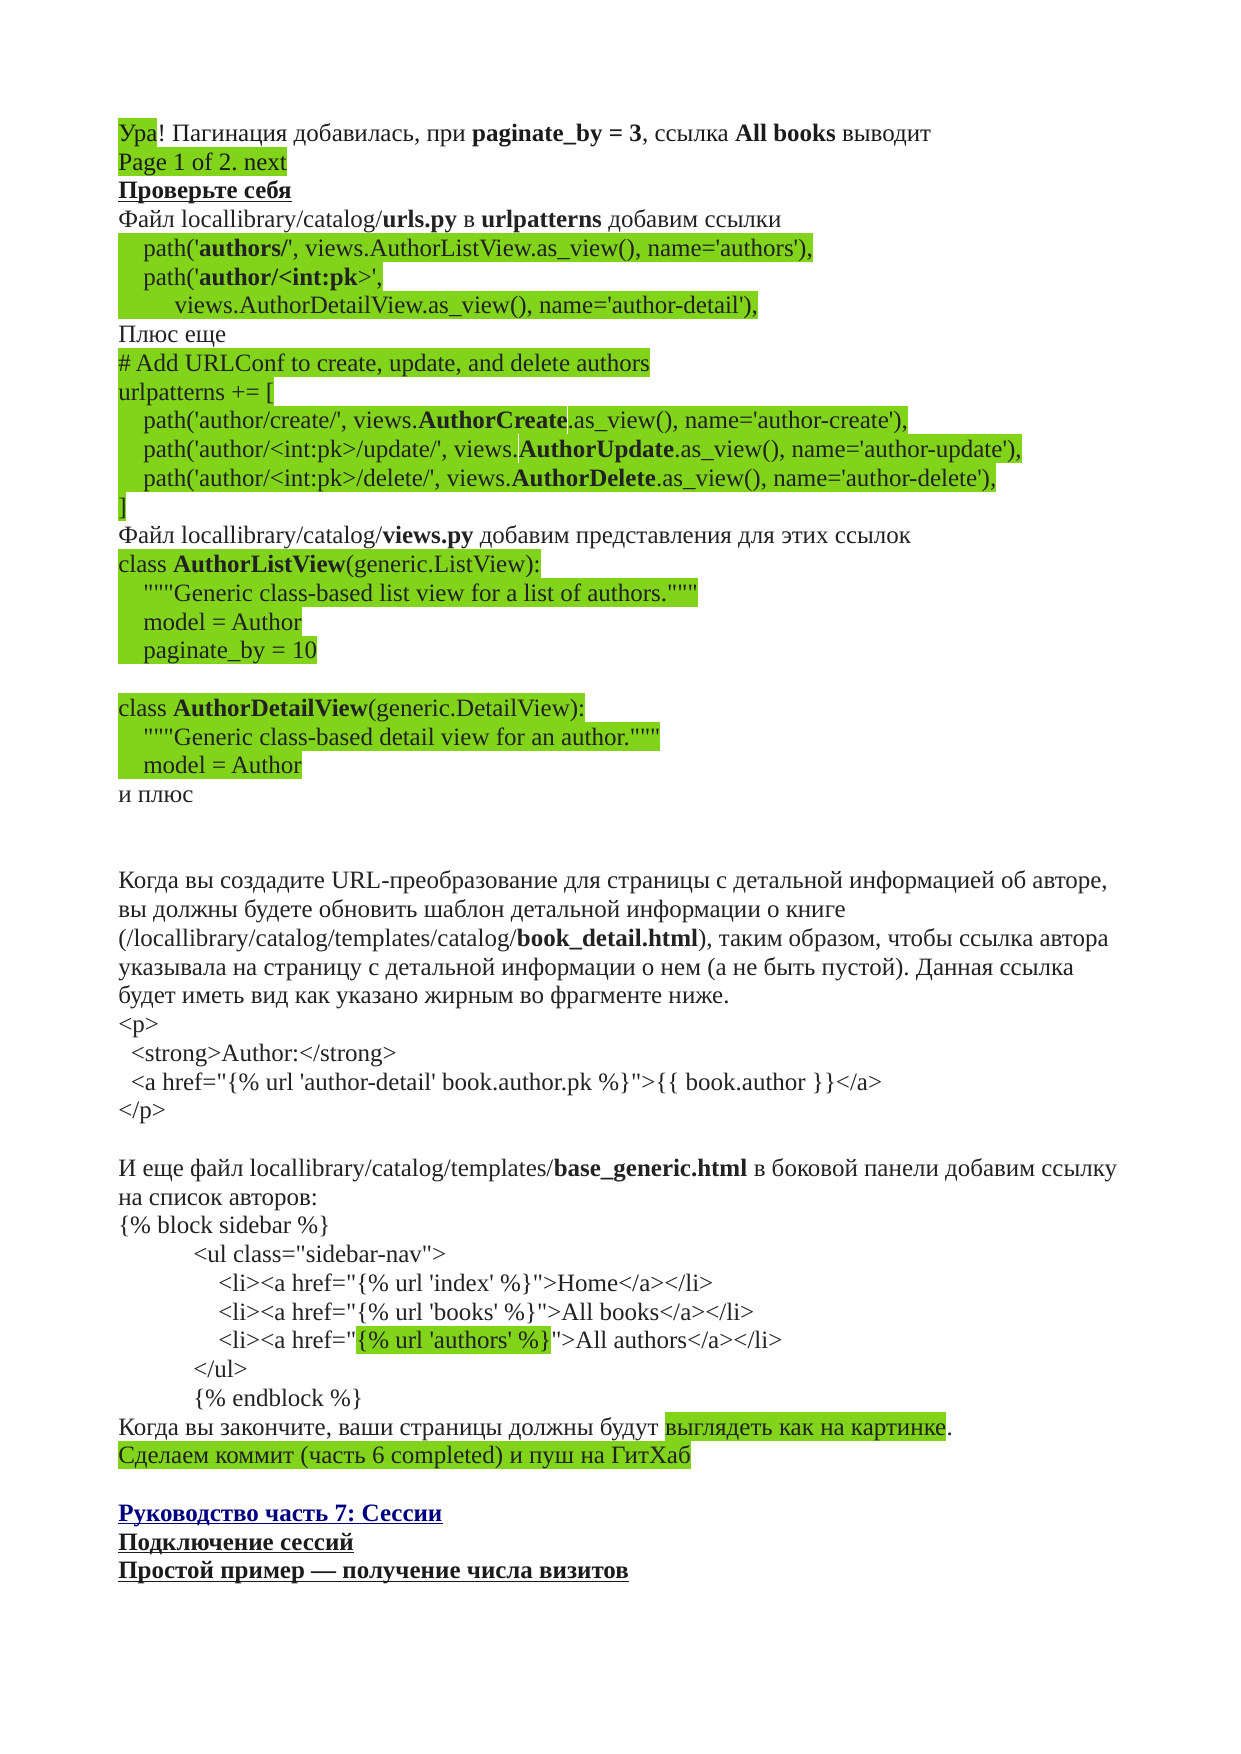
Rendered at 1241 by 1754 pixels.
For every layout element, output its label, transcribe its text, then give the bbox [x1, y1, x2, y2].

text </p> [118, 1096, 1122, 1124]
text Когда вы закончите, ваши страницы должны будут выглядеть как на картинке. [118, 1412, 1122, 1441]
text path('author/<int:pk>/update/', views.AuthorUpdate.as_view(), name='author-update'), [118, 434, 1122, 463]
text views.AuthorDetailView.as_view(), name='author-detail'), [118, 291, 1122, 319]
text urlpatterns += [ [118, 377, 1122, 406]
text model = Author [118, 607, 1122, 636]
text <p> [118, 1009, 1122, 1038]
text {% endblock %} [118, 1383, 1122, 1412]
text path('author/<int:pk>/delete/', views.AuthorDelete.as_view(), name='author-delete'), [118, 463, 1122, 492]
text Плюс еще [118, 319, 1122, 348]
text Ура! Пагинация добавилась, при paginate_by = 3, ссылка All books выводит [118, 118, 1122, 147]
text Page 1 of 2. next [118, 147, 1122, 176]
text Файл locallibrary/catalog/views.py добавим представления для этих ссылок [118, 521, 1122, 549]
subtitle Простой пример — получение числа визитов [118, 1556, 1122, 1584]
text Руководство часть 7: Сессии [118, 1498, 1122, 1527]
text <a href="{% url 'author-detail' book.author.pk %}">{{ book.author }}</a> [118, 1067, 1122, 1096]
text path('authors/', views.AuthorListView.as_view(), name='authors'), [118, 233, 1122, 262]
text # Add URLConf to create, update, and delete authors [118, 348, 1122, 377]
text class AuthorListView(generic.ListView): [118, 549, 1122, 578]
text И еще файл locallibrary/catalog/templates/base_generic.html в боковой панели добавим ссылку на список авторов: [118, 1153, 1122, 1211]
text <li><a href="{% url 'books' %}">All books</a></li> [118, 1297, 1122, 1326]
text Файл locallibrary/catalog/urls.py в urlpatterns добавим ссылки [118, 204, 1122, 233]
text path('author/<int:pk>', [118, 262, 1122, 291]
text {% block sidebar %} [118, 1211, 1122, 1239]
text paginate_by = 10 [118, 636, 1122, 664]
text """Generic class-based list view for a list of authors.""" [118, 578, 1122, 607]
text """Generic class-based detail view for an author.""" [118, 722, 1122, 751]
text <strong>Author:</strong> [118, 1038, 1122, 1067]
text ] [118, 492, 1122, 521]
text model = Author [118, 751, 1122, 779]
text class AuthorDetailView(generic.DetailView): [118, 693, 1122, 722]
text <li><a href="{% url 'authors' %}">All authors</a></li> [118, 1326, 1122, 1354]
text <ul class="sidebar-nav"> [118, 1239, 1122, 1268]
subtitle Подключение сессий [118, 1527, 1122, 1556]
text path('author/create/', views.AuthorCreate.as_view(), name='author-create'), [118, 406, 1122, 434]
text <li><a href="{% url 'index' %}">Home</a></li> [118, 1268, 1122, 1297]
text Сделаем коммит (часть 6 completed) и пуш на ГитХаб [118, 1441, 1122, 1469]
text Когда вы создадите URL-преобразование для страницы с детальной информацией об авторе, вы должны будете обновить шаблон детальной информации о книге (/locallibrary/catalog/templates/catalog/book_detail.html), таким образом, чтобы ссылка автора указывала на страницу с детальной информации о нем (а не быть пустой). Данная ссылка будет иметь вид как указано жирным во фрагменте ниже. [118, 866, 1122, 1009]
text </ul> [118, 1354, 1122, 1383]
text и плюс [118, 779, 1122, 808]
subtitle Проверьте себя [118, 176, 1122, 204]
